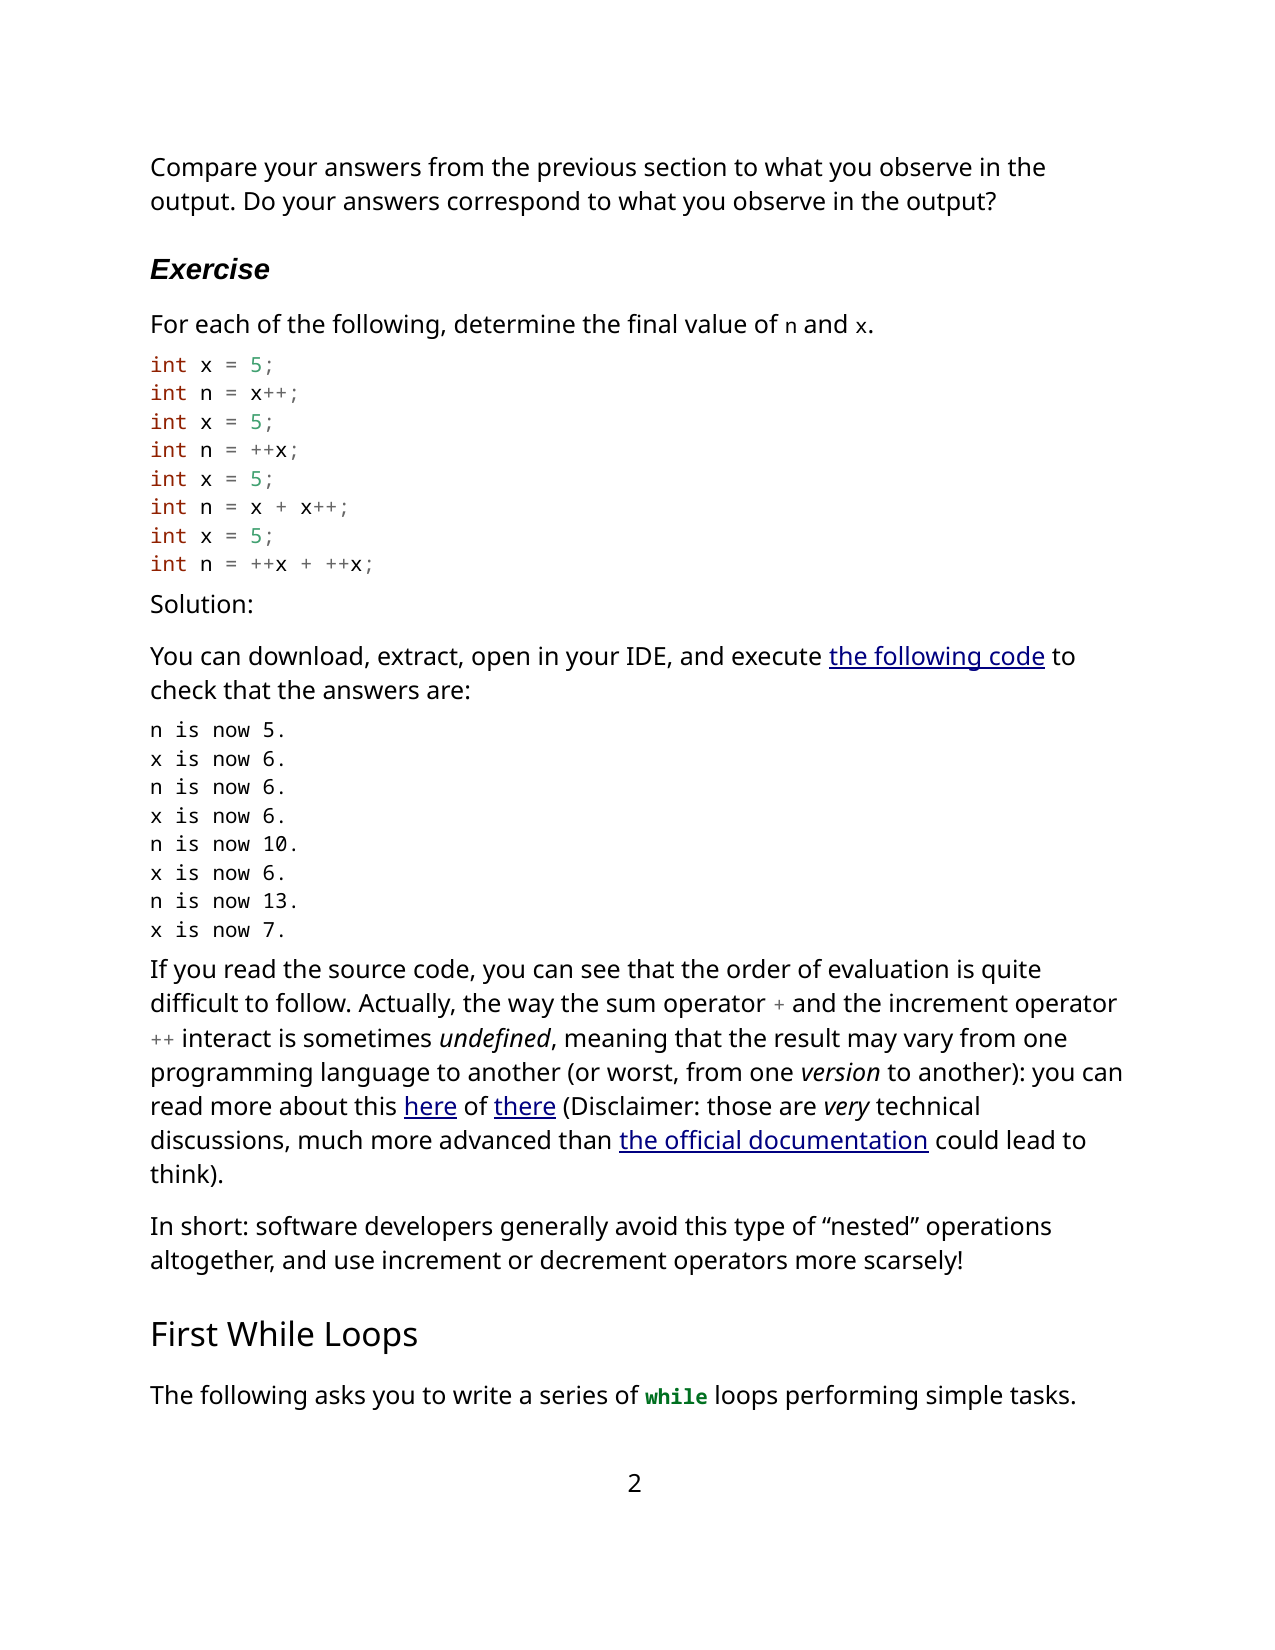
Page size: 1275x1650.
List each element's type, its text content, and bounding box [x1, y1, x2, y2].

subtitle First While Loops [150, 1311, 1125, 1356]
text n is now 5. [150, 716, 1125, 744]
text int x = 5; [150, 407, 1125, 435]
text n is now 6. [150, 772, 1125, 801]
text For each of the following, determine the final value of n and x. [150, 307, 1125, 341]
text n is now 10. [150, 829, 1125, 858]
text x is now 6. [150, 858, 1125, 886]
text In short: software developers generally avoid this type of “nested” operations altogether, and use increment or decrement operators more scarsely! [150, 1208, 1125, 1277]
text int n = x++; [150, 378, 1125, 407]
text int x = 5; [150, 464, 1125, 492]
text You can download, extract, open in your IDE, and execute the following code to check that the answers are: [150, 638, 1125, 707]
text x is now 6. [150, 801, 1125, 829]
text int n = x + x++; [150, 492, 1125, 521]
text Solution: [150, 587, 1125, 621]
text int n = ++x; [150, 435, 1125, 464]
text n is now 13. [150, 886, 1125, 915]
text int n = ++x + ++x; [150, 549, 1125, 578]
text x is now 6. [150, 744, 1125, 772]
text The following asks you to write a series of while loops performing simple tasks. [150, 1378, 1125, 1412]
subtitle Exercise [150, 252, 1125, 286]
text If you read the source code, you can see that the order of evaluation is quite difficult to follow. Actually, the way the sum operator + and the increment operator ++ interact is sometimes undefined, meaning that the result may vary from one programming language to another (or worst, from one version to another): you can read more about this here of there (Disclaimer: those are very technical discussions, much more advanced than the official documentation could lead to think). [150, 952, 1125, 1191]
text Compare your answers from the previous section to what you observe in the output. Do your answers correspond to what you observe in the output? [150, 150, 1125, 218]
text x is now 7. [150, 915, 1125, 943]
text int x = 5; [150, 350, 1125, 378]
text int x = 5; [150, 521, 1125, 549]
